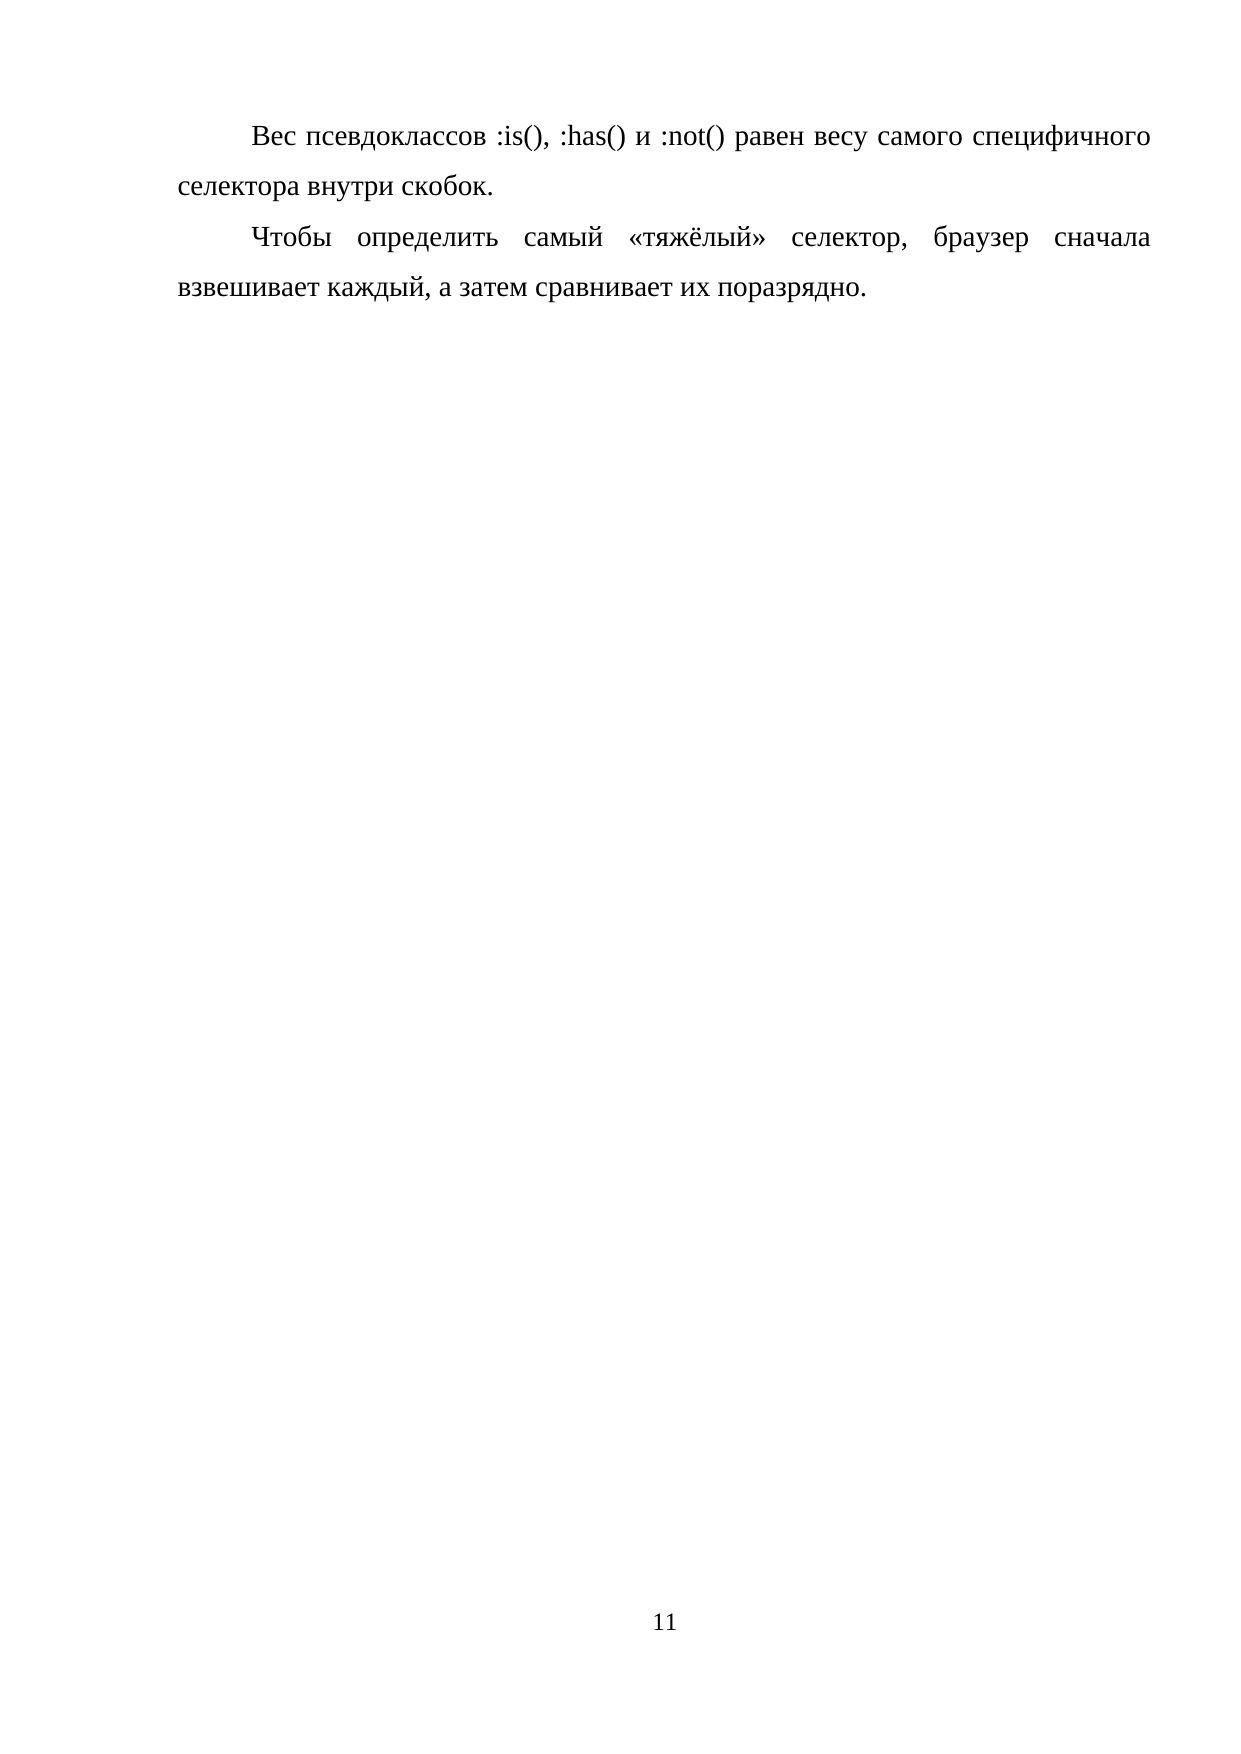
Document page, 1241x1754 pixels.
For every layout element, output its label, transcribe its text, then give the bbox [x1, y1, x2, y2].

text Чтобы определить самый «тяжёлый» селектор, браузер сначала взвешивает каждый, а затем сравнивает их поразрядно. [177, 219, 1152, 303]
text Вес псевдоклассов :is(), :has() и :not() равен весу самого специфичного селектора внутри скобок. [177, 118, 1152, 202]
